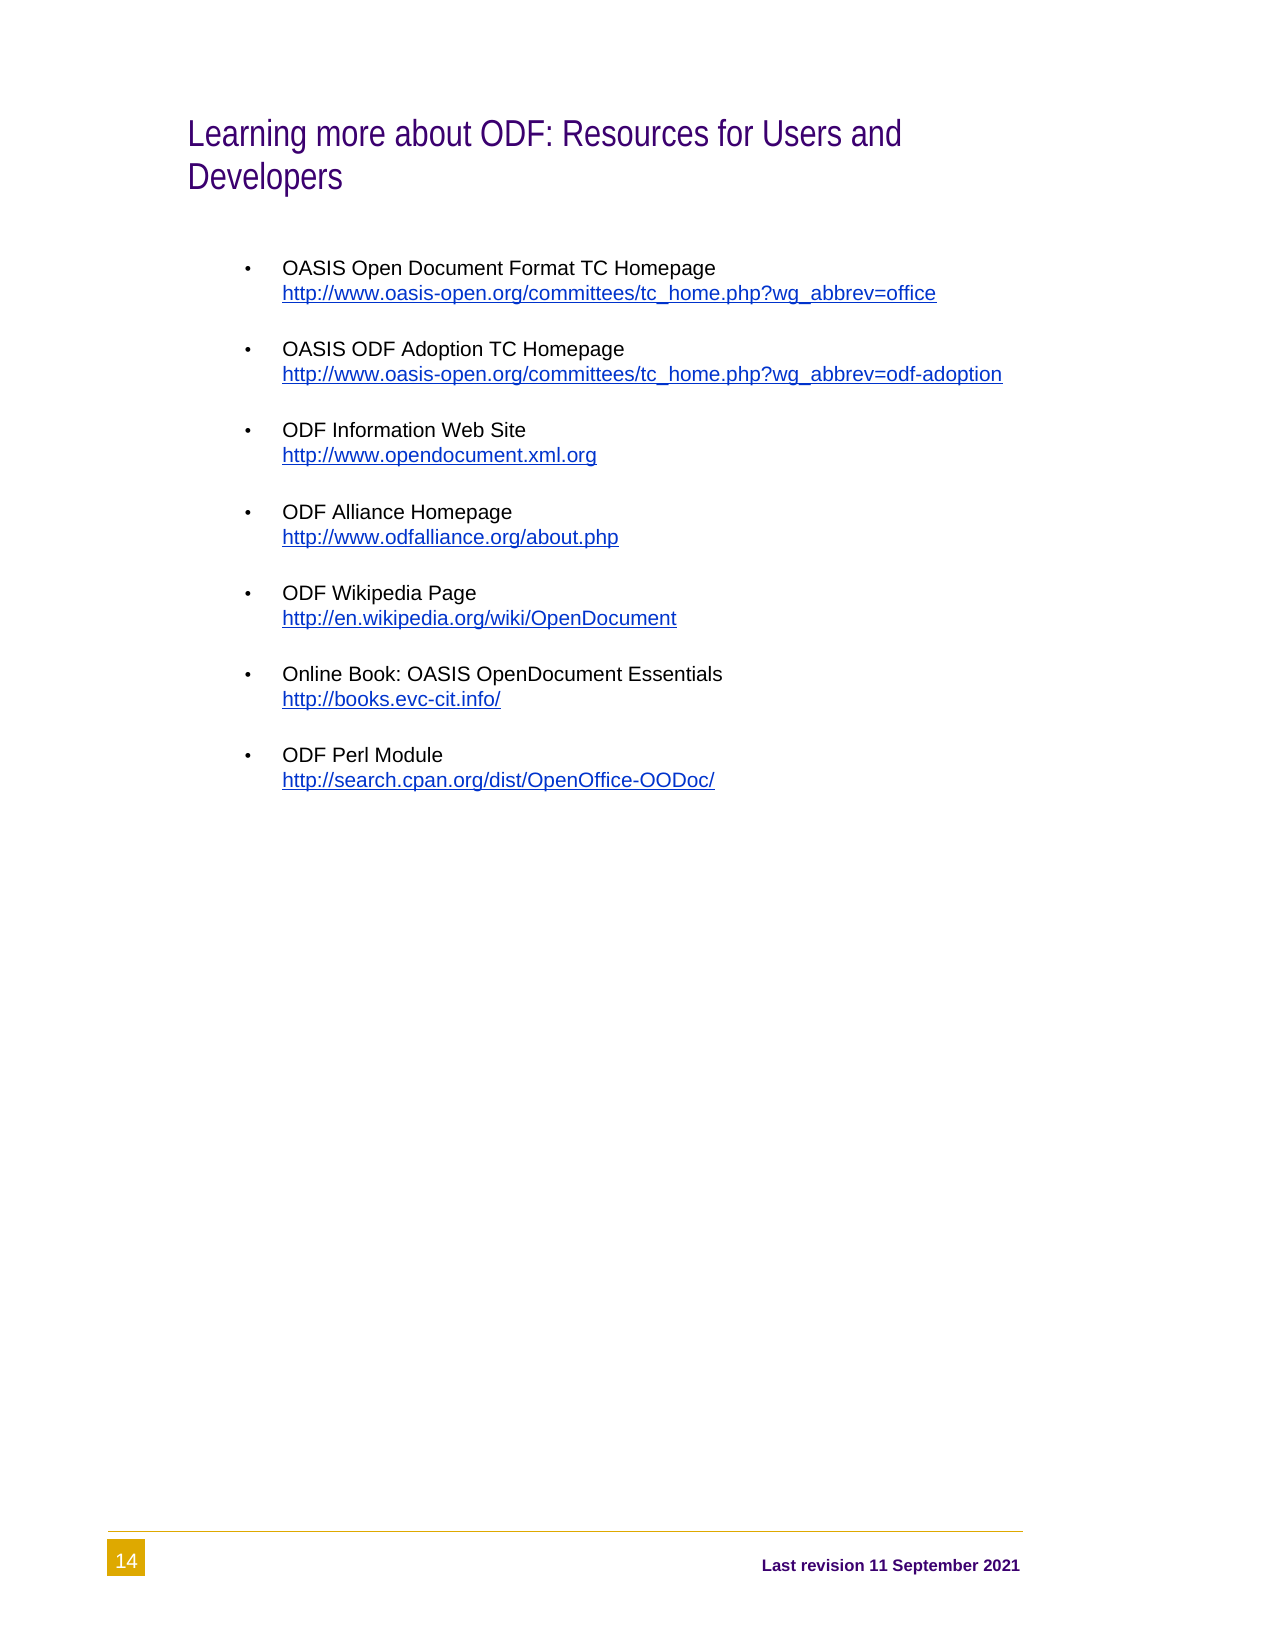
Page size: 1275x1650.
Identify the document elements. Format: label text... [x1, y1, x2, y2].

list ODF Wikipedia Page http://en.wikipedia.org/wiki/OpenDocument [244, 580, 1020, 655]
list Online Book: OASIS OpenDocument Essentials http://books.evc-cit.info/ [244, 662, 1020, 737]
list ODF Perl Module http://search.cpan.org/dist/OpenOffice-OODoc/ [244, 743, 1020, 818]
list OASIS ODF Adoption TC Homepage http://www.oasis-open.org/committees/tc_home.php?wg_abbrev=odf-adoption [244, 337, 1020, 412]
list ODF Alliance Homepage http://www.odfalliance.org/about.php [244, 499, 1020, 574]
subtitle Learning more about ODF: Resources for Users and Developers [187, 111, 1020, 197]
list OASIS Open Document Format TC Homepage http://www.oasis-open.org/committees/tc_home.php?wg_abbrev=office [244, 255, 1020, 330]
list ODF Information Web Site http://www.opendocument.xml.org [244, 418, 1020, 493]
